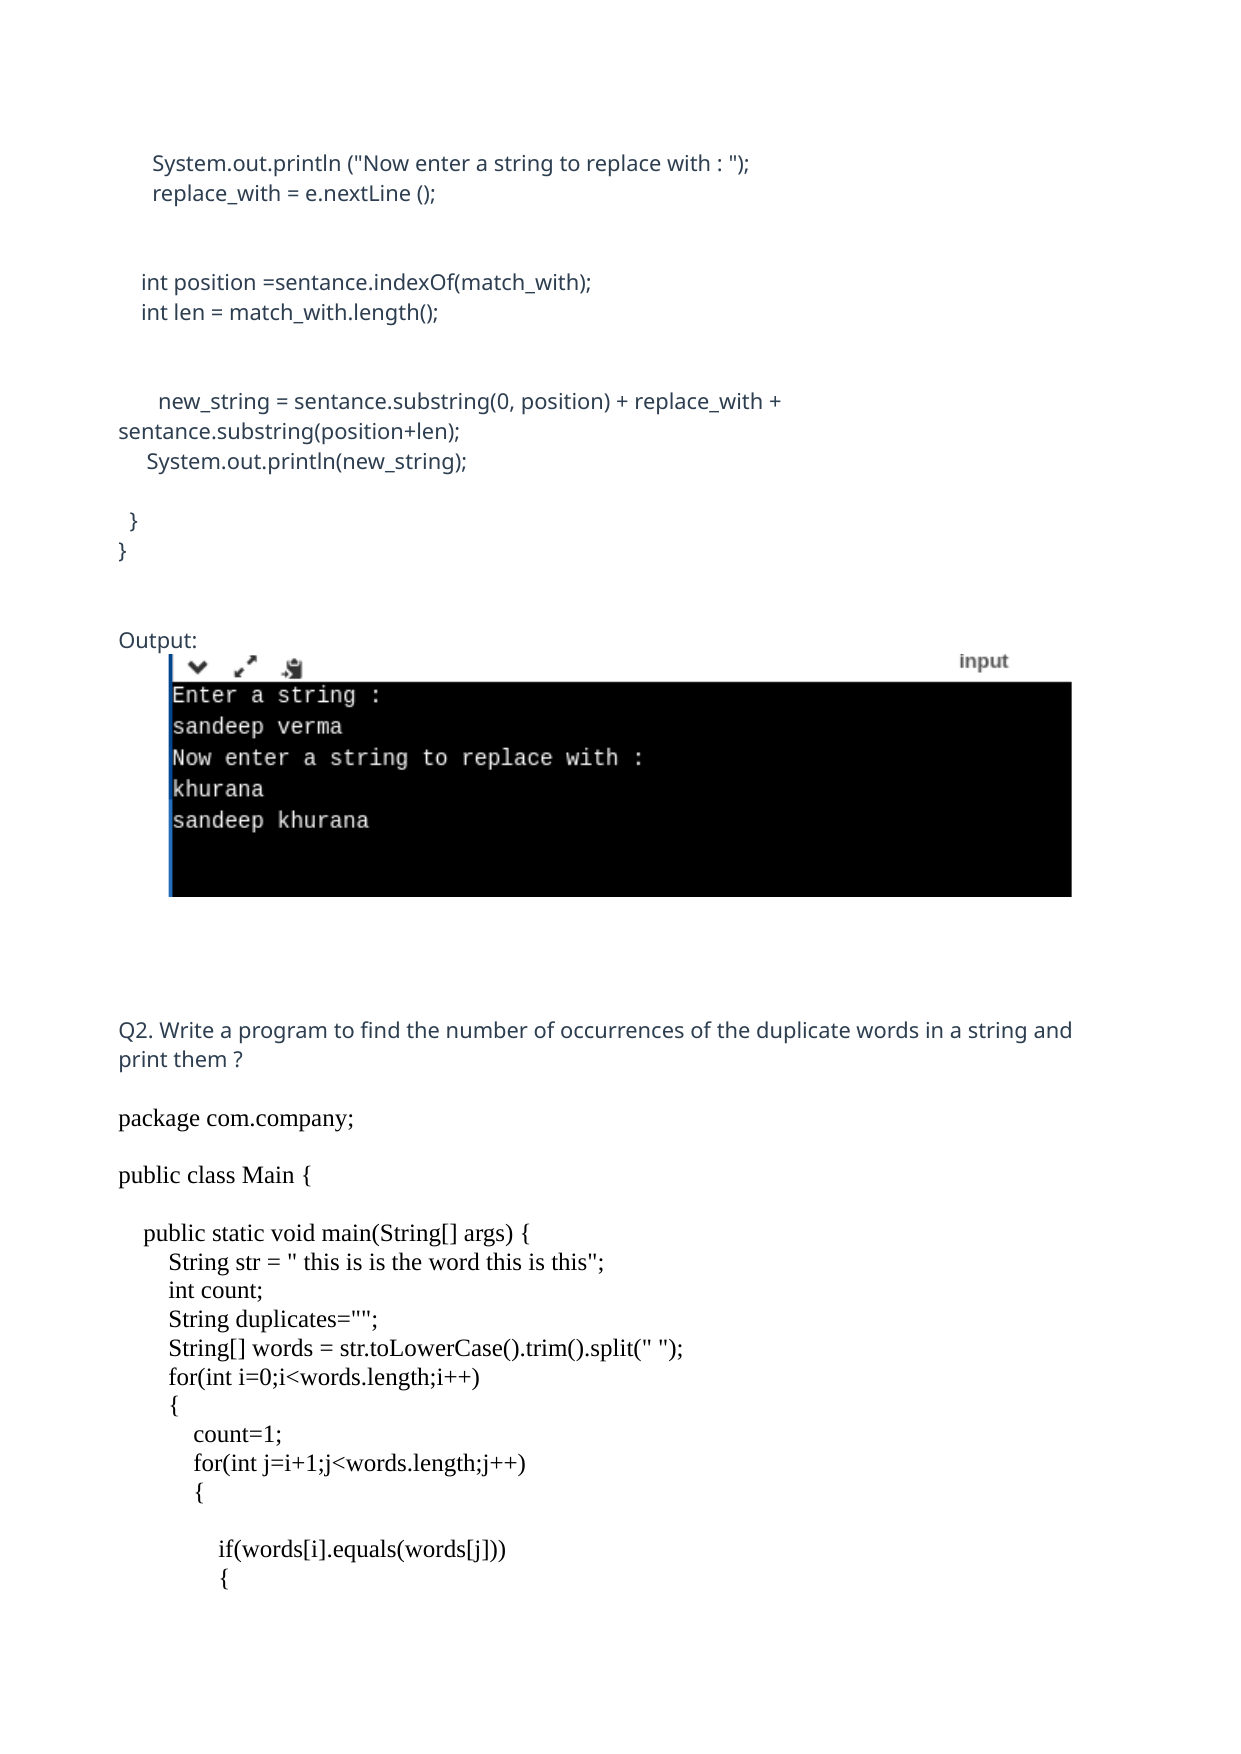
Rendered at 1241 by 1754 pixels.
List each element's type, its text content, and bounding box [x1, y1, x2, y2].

picture [168, 654, 1072, 897]
text String[] words = str.toLowerCase().trim().split(" "); [118, 1333, 1122, 1362]
text System.out.println(new_string); [118, 446, 1122, 476]
text new_string = sentance.substring(0, position) + replace_with + sentance.substring(position+len); [118, 386, 1122, 446]
text { [118, 1391, 1122, 1419]
text System.out.println ("Now enter a string to replace with : "); [118, 148, 1122, 178]
text int position =sentance.indexOf(match_with); [118, 267, 1122, 297]
text public class Main { [118, 1161, 1122, 1189]
text Output: [118, 624, 1122, 654]
text public static void main(String[] args) { [118, 1218, 1122, 1247]
text int len = match_with.length(); [118, 297, 1122, 327]
text { [118, 1563, 1122, 1592]
text { [118, 1477, 1122, 1506]
text String str = " this is is the word this is this"; [118, 1247, 1122, 1276]
text replace_with = e.nextLine (); [118, 178, 1122, 207]
text } [118, 505, 1122, 535]
text for(int j=i+1;j<words.length;j++) [118, 1448, 1122, 1477]
text String duplicates=""; [118, 1304, 1122, 1333]
text } [118, 535, 1122, 565]
text if(words[i].equals(words[j])) [118, 1534, 1122, 1563]
text int count; [118, 1276, 1122, 1304]
text for(int i=0;i<words.length;i++) [118, 1362, 1122, 1391]
text Q2. Write a program to find the number of occurrences of the duplicate words in a string and print them ? [118, 986, 1122, 1103]
text count=1; [118, 1419, 1122, 1448]
text package com.company; [118, 1103, 1122, 1132]
